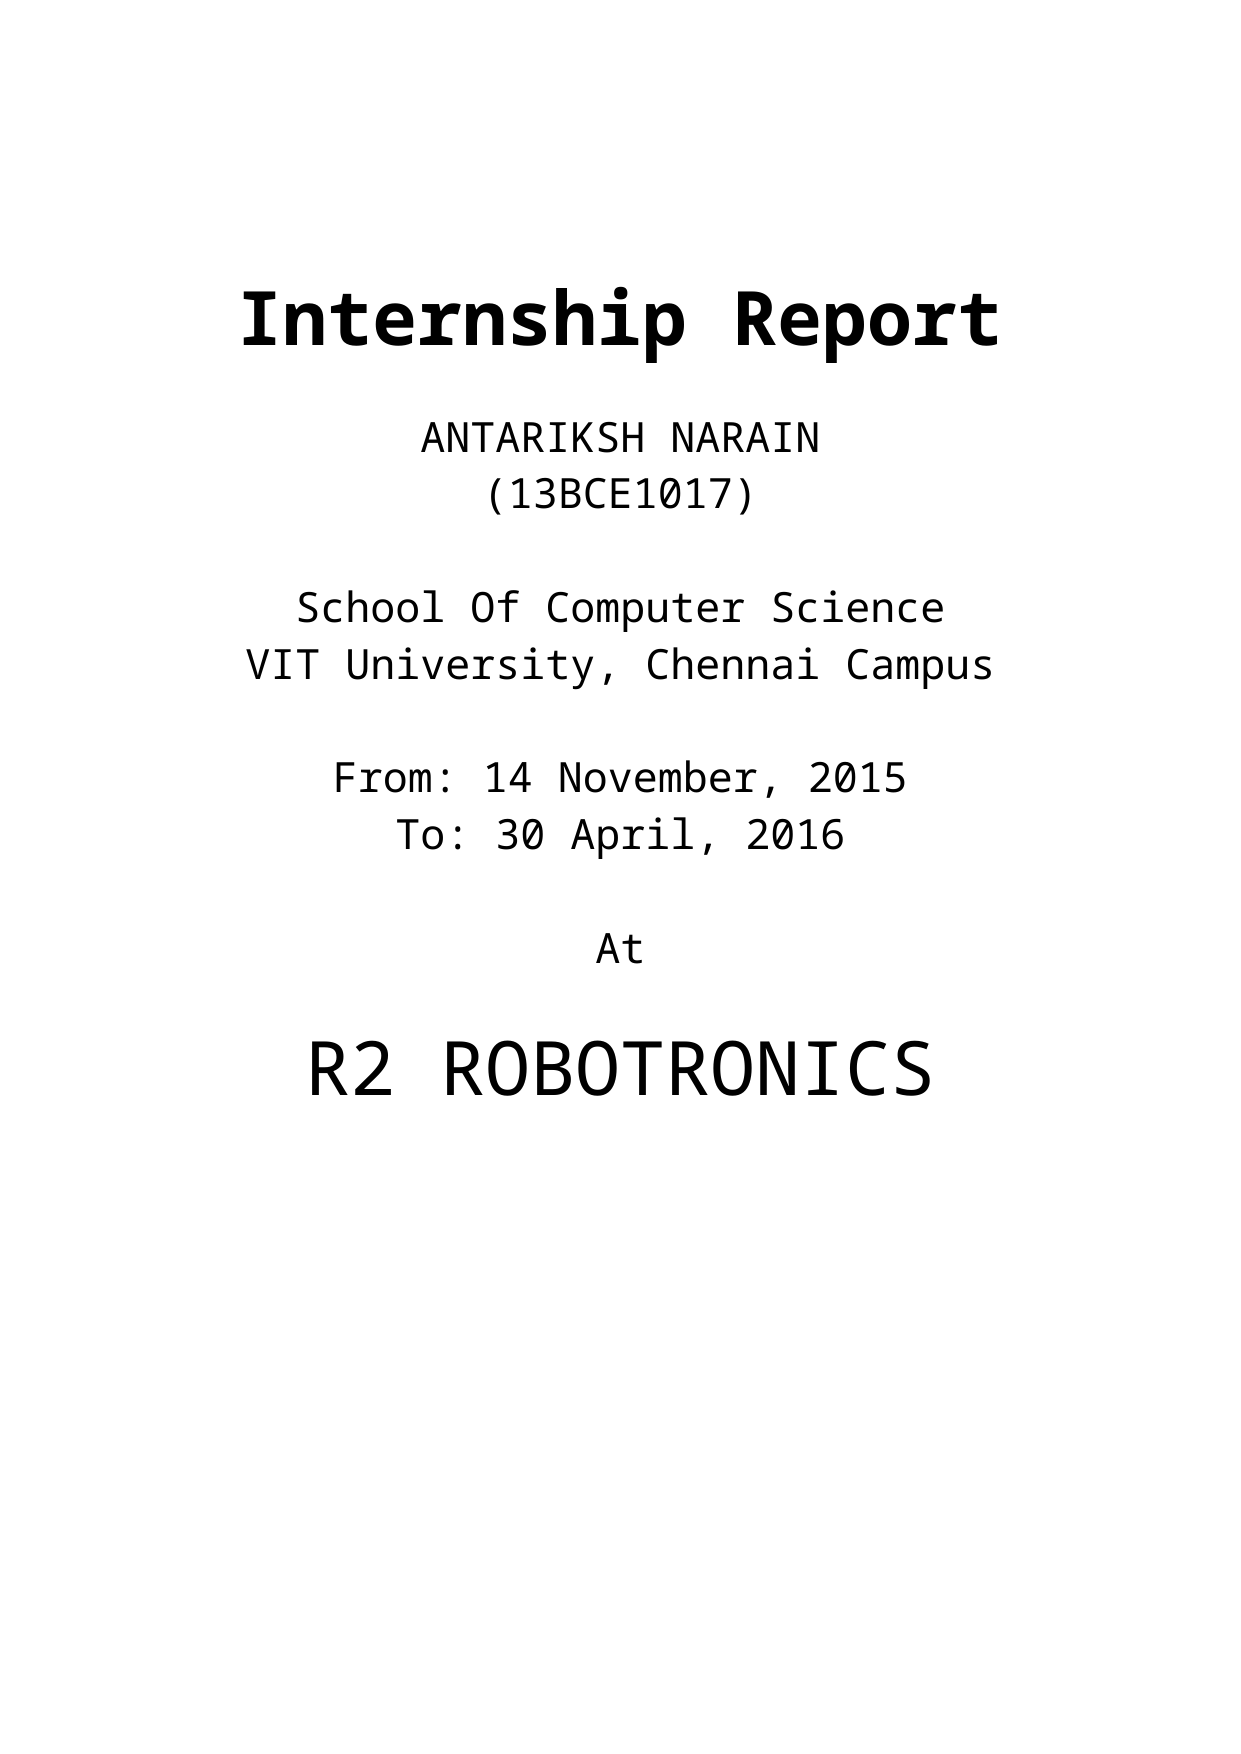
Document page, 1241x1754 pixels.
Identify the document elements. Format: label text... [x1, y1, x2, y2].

text R2 ROBOTRONICS [118, 1015, 1122, 1117]
text School Of Computer Science [118, 578, 1122, 634]
text (13BCE1017) [118, 464, 1122, 521]
text Internship Report [118, 266, 1122, 368]
text At [118, 918, 1122, 975]
text To: 30 April, 2016 [118, 805, 1122, 862]
text VIT University, Chennai Campus [118, 634, 1122, 691]
text ANTARIKSH NARAIN [118, 407, 1122, 464]
text From: 14 November, 2015 [118, 748, 1122, 805]
